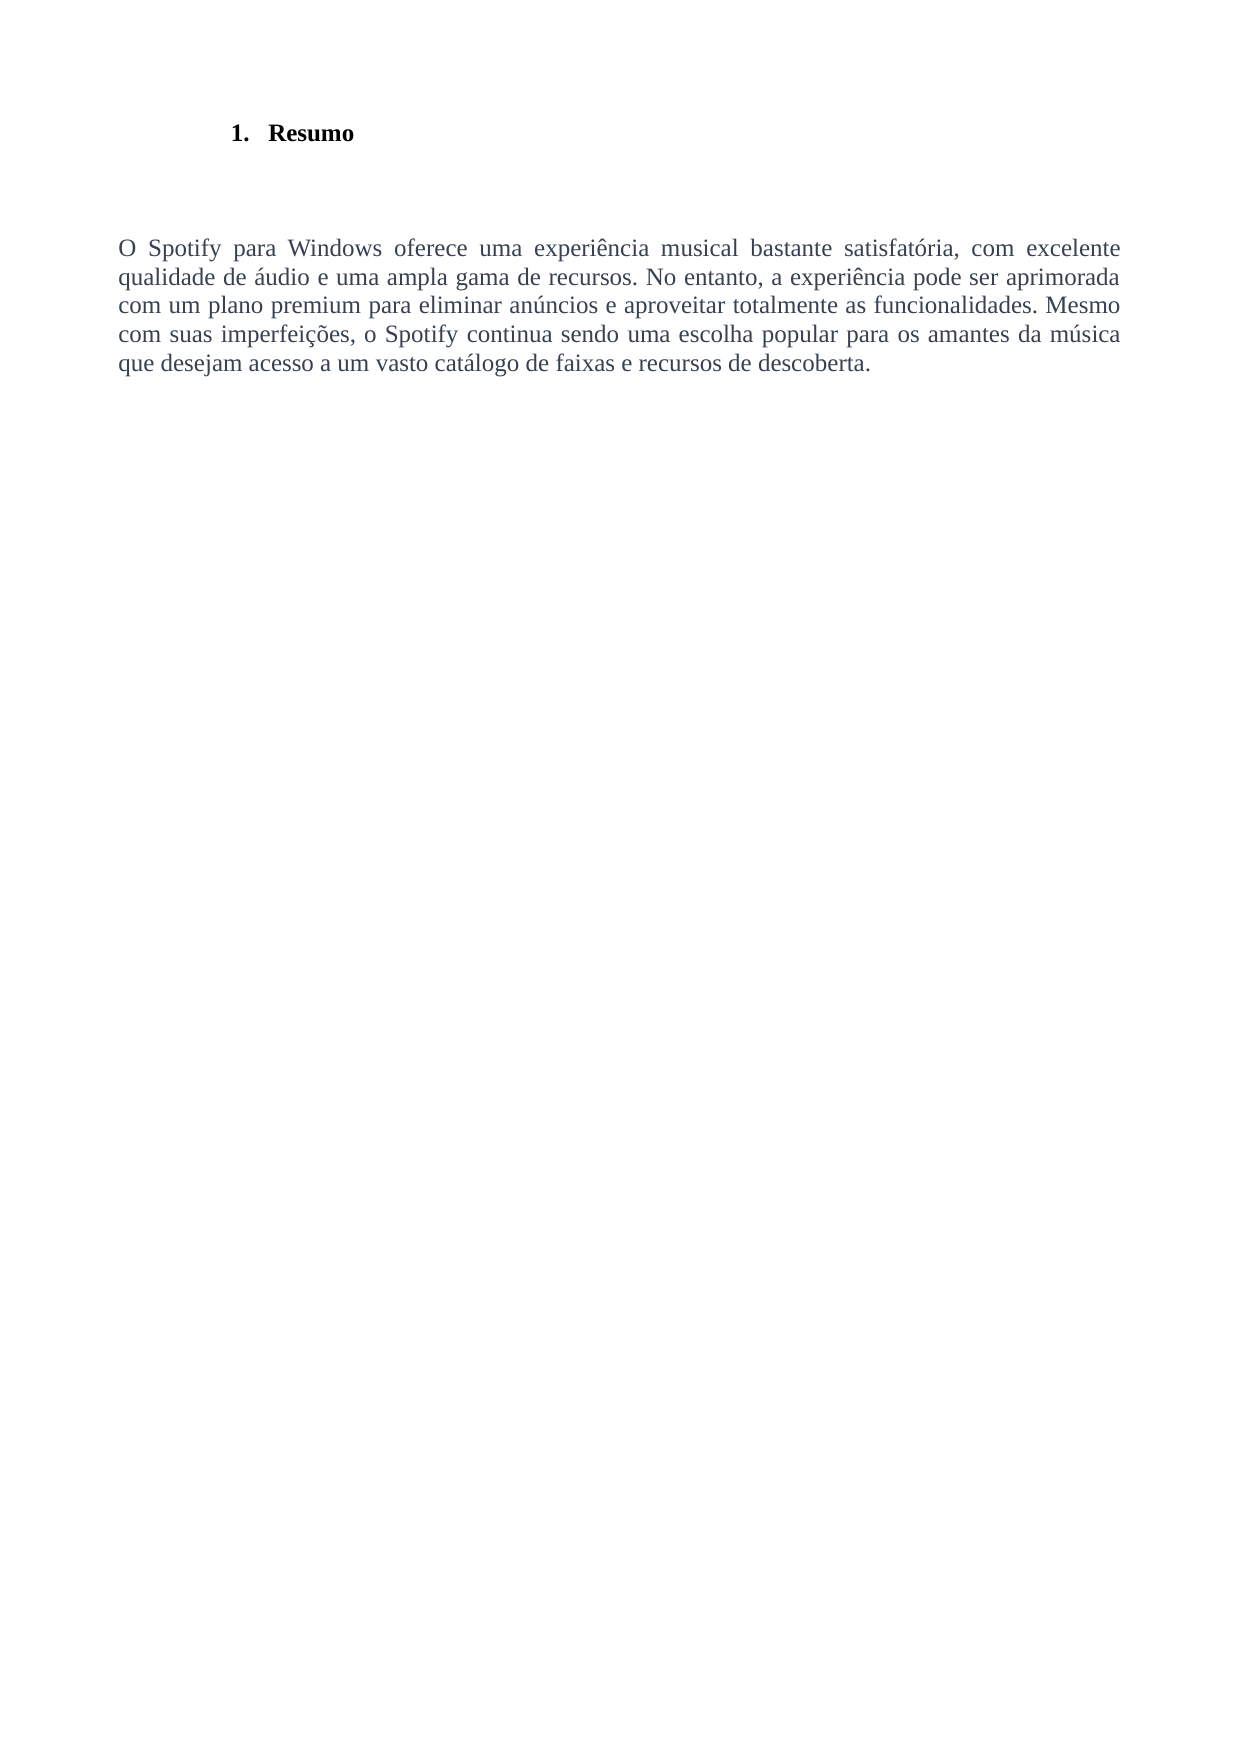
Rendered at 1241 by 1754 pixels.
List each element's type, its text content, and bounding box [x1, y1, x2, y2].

list Resumo [231, 118, 1122, 147]
text O Spotify para Windows oferece uma experiência musical bastante satisfatória, com excelente qualidade de áudio e uma ampla gama de recursos. No entanto, a experiência pode ser aprimorada com um plano premium para eliminar anúncios e aproveitar totalmente as funcionalidades. Mesmo com suas imperfeições, o Spotify continua sendo uma escolha popular para os amantes da música que desejam acesso a um vasto catálogo de faixas e recursos de descoberta. [118, 233, 1122, 377]
